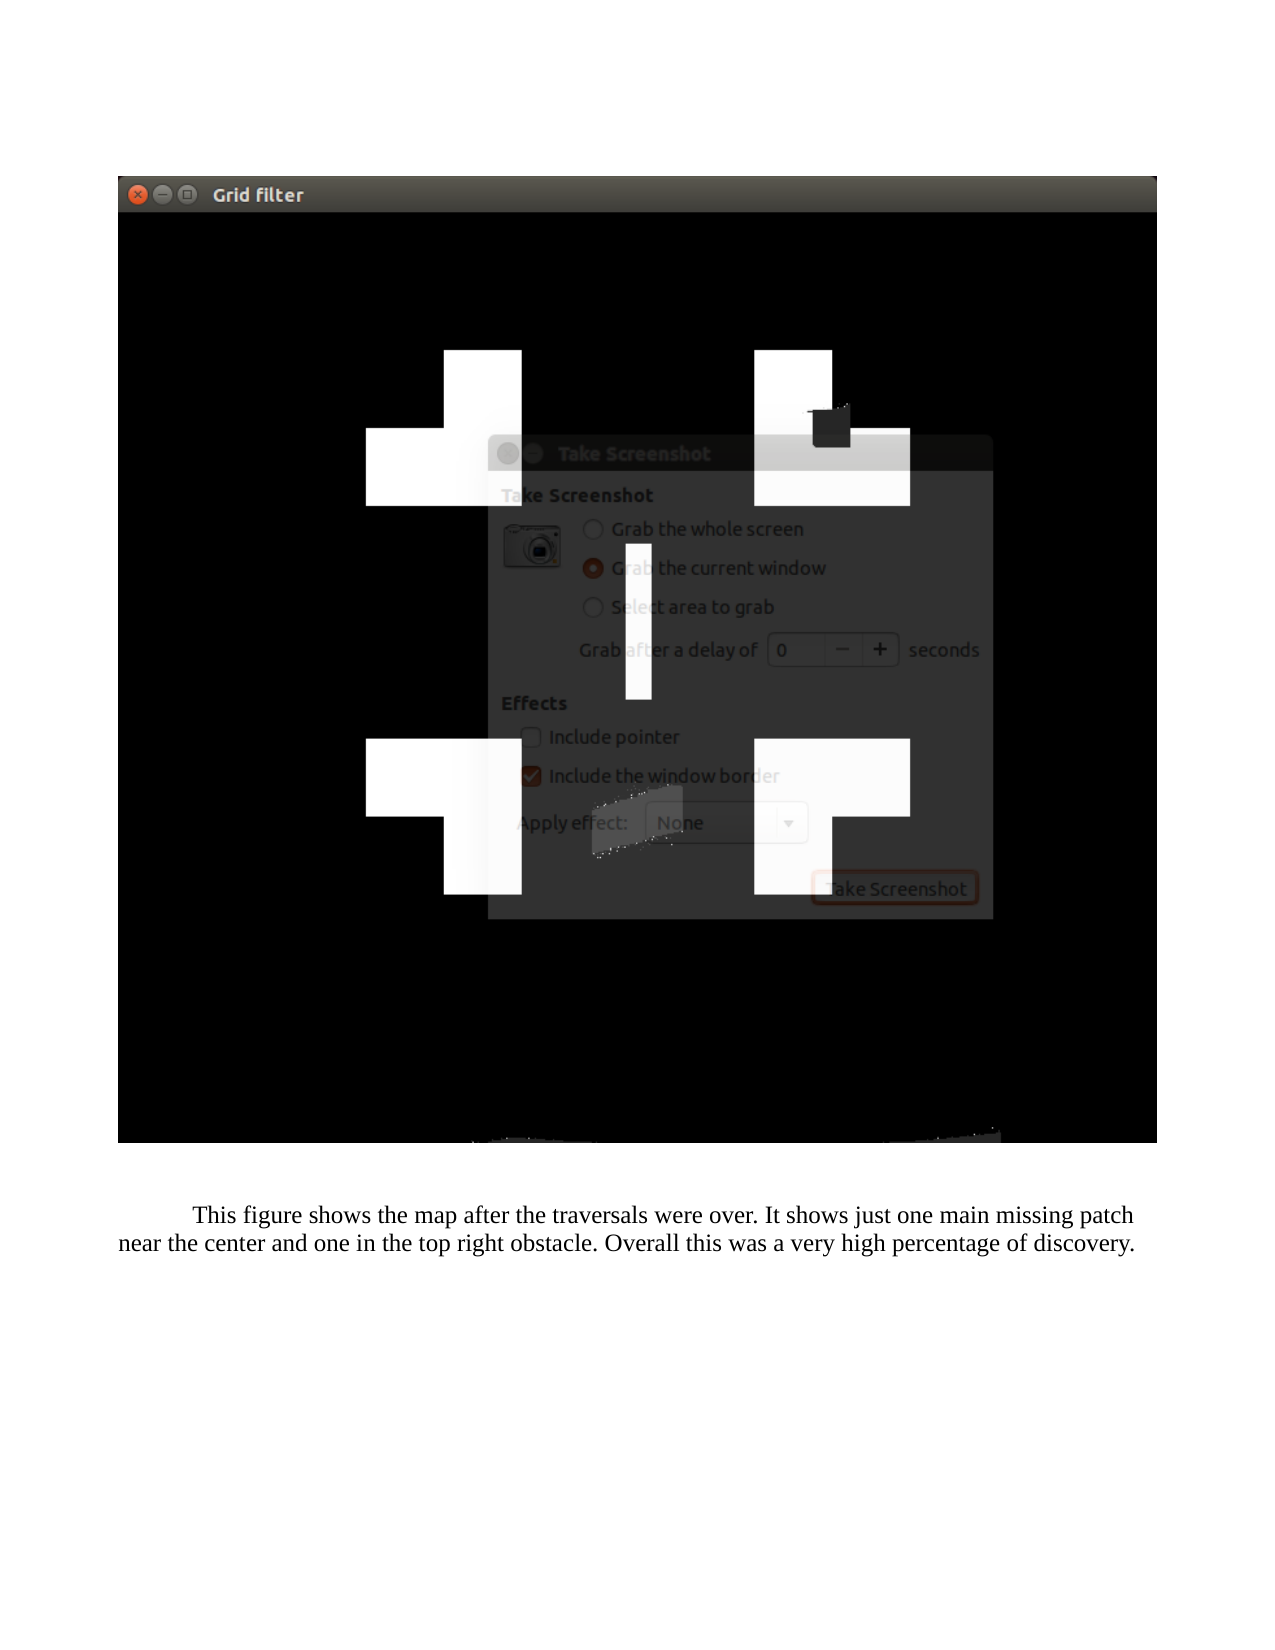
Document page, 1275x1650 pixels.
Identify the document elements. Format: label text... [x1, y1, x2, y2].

text This figure shows the map after the traversals were over. It shows just one main missing patch near the center and one in the top right obstacle. Overall this was a very high percentage of discovery. [118, 1200, 1157, 1257]
picture [118, 176, 1157, 1143]
